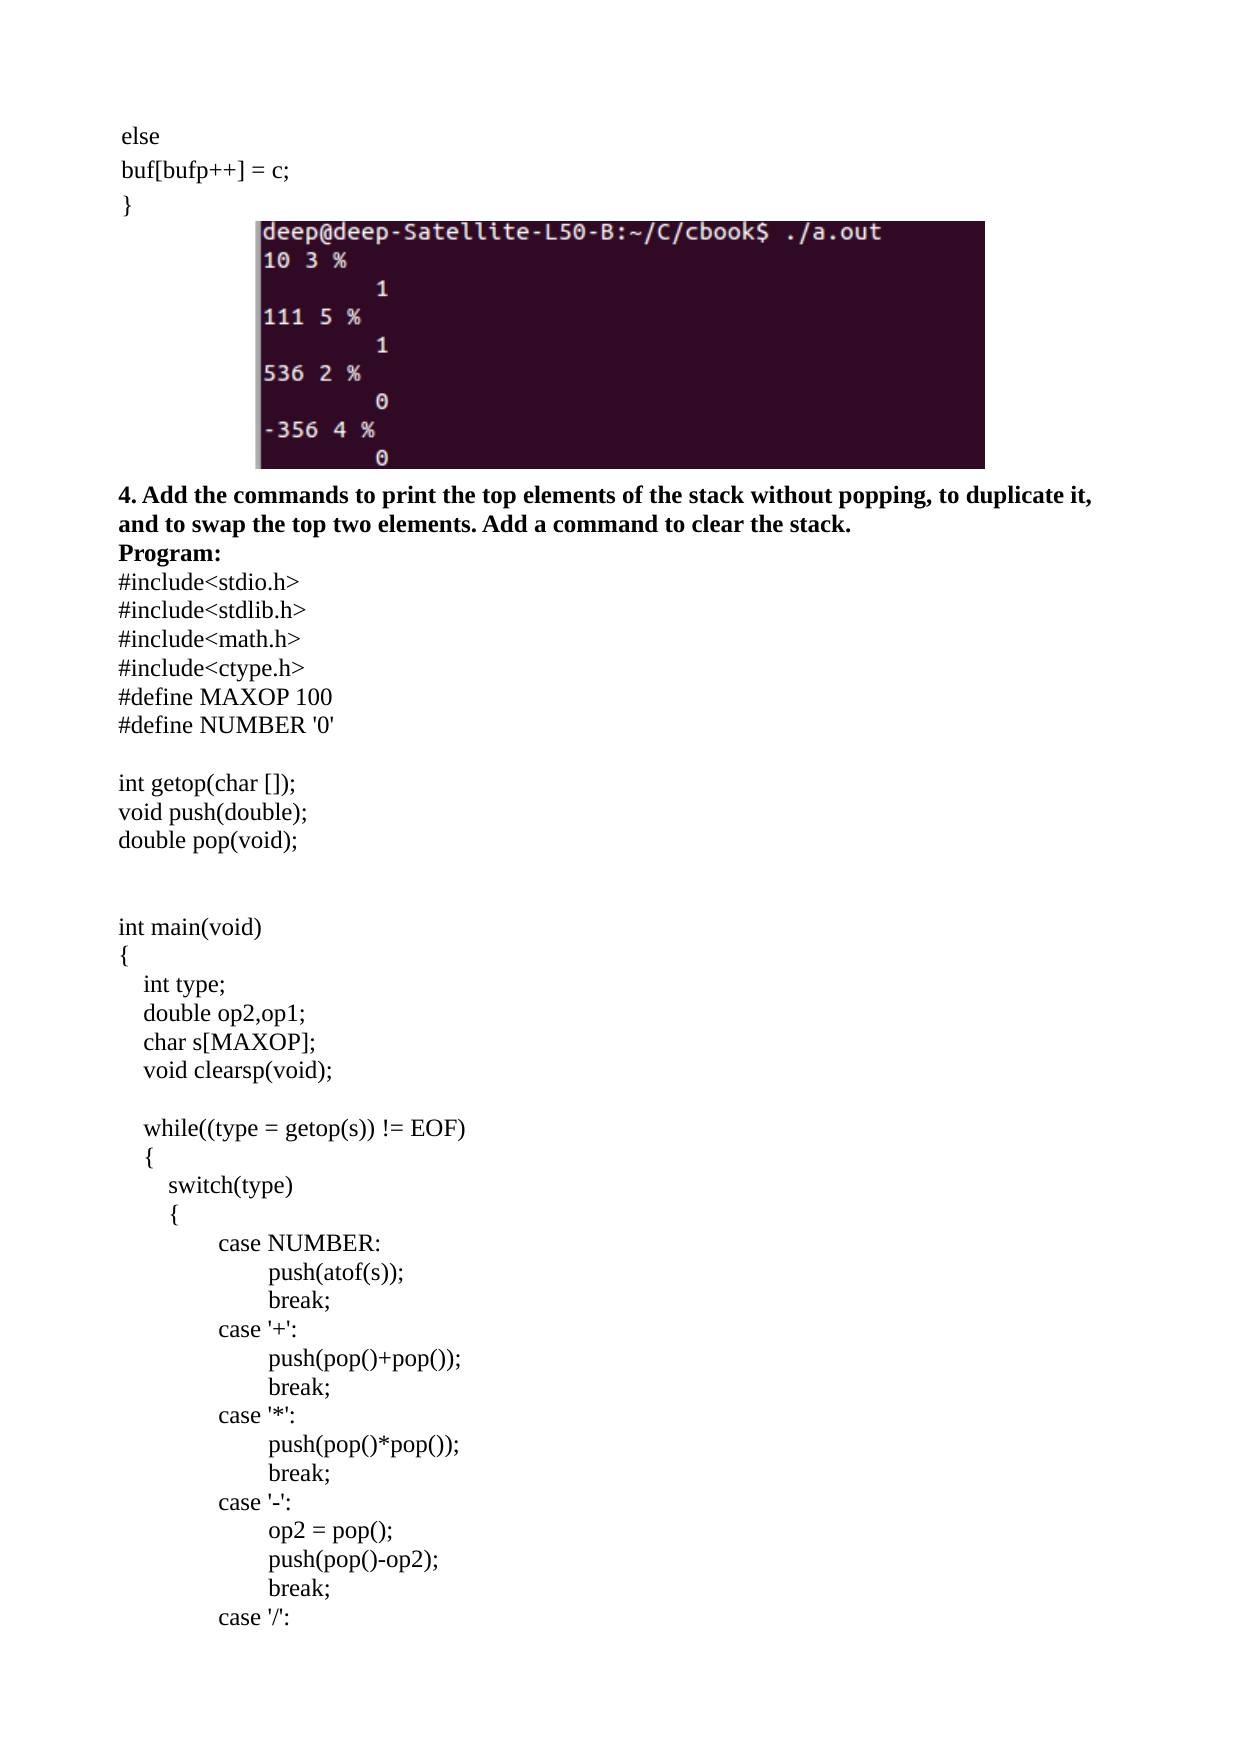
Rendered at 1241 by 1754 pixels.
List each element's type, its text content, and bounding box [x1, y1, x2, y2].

text #include<math.h> [118, 624, 1122, 653]
table_header } [118, 187, 148, 222]
text case NUMBER: [118, 1228, 1122, 1257]
text break; [118, 1573, 1122, 1602]
text #include<stdlib.h> [118, 596, 1122, 624]
text break; [118, 1372, 1122, 1401]
text while((type = getop(s)) != EOF) [118, 1113, 1122, 1142]
text break; [118, 1458, 1122, 1487]
text int getop(char []); [118, 768, 1122, 797]
text case '+': [118, 1314, 1122, 1343]
table_cell buf[bufp++] = c; [118, 153, 725, 187]
text push(pop()-op2); [118, 1544, 1122, 1573]
text case '-': [118, 1487, 1122, 1516]
text #include<stdio.h> [118, 567, 1122, 596]
text void clearsp(void); [118, 1056, 1122, 1084]
text case '*': [118, 1401, 1122, 1429]
text { [118, 941, 1122, 969]
text { [118, 1199, 1122, 1228]
text 4. Add the commands to print the top elements of the stack without popping, to duplicate it, and to swap the top two elements. Add a command to clear the stack. [118, 481, 1122, 538]
text char s[MAXOP]; [118, 1027, 1122, 1056]
text switch(type) [118, 1171, 1122, 1199]
text push(pop()*pop()); [118, 1429, 1122, 1458]
text { [118, 1142, 1122, 1171]
text #define MAXOP 100 [118, 682, 1122, 711]
text double op2,op1; [118, 998, 1122, 1027]
text double pop(void); [118, 826, 1122, 854]
table_cell else [118, 118, 725, 153]
picture [255, 221, 985, 469]
text int main(void) [118, 912, 1122, 941]
text break; [118, 1286, 1122, 1314]
text push(atof(s)); [118, 1257, 1122, 1286]
text op2 = pop(); [118, 1516, 1122, 1544]
text Program: [118, 538, 1122, 567]
text #include<ctype.h> [118, 653, 1122, 682]
text push(pop()+pop()); [118, 1343, 1122, 1372]
text #define NUMBER '0' [118, 711, 1122, 739]
text case '/': [118, 1602, 1122, 1631]
text void push(double); [118, 797, 1122, 826]
text int type; [118, 969, 1122, 998]
